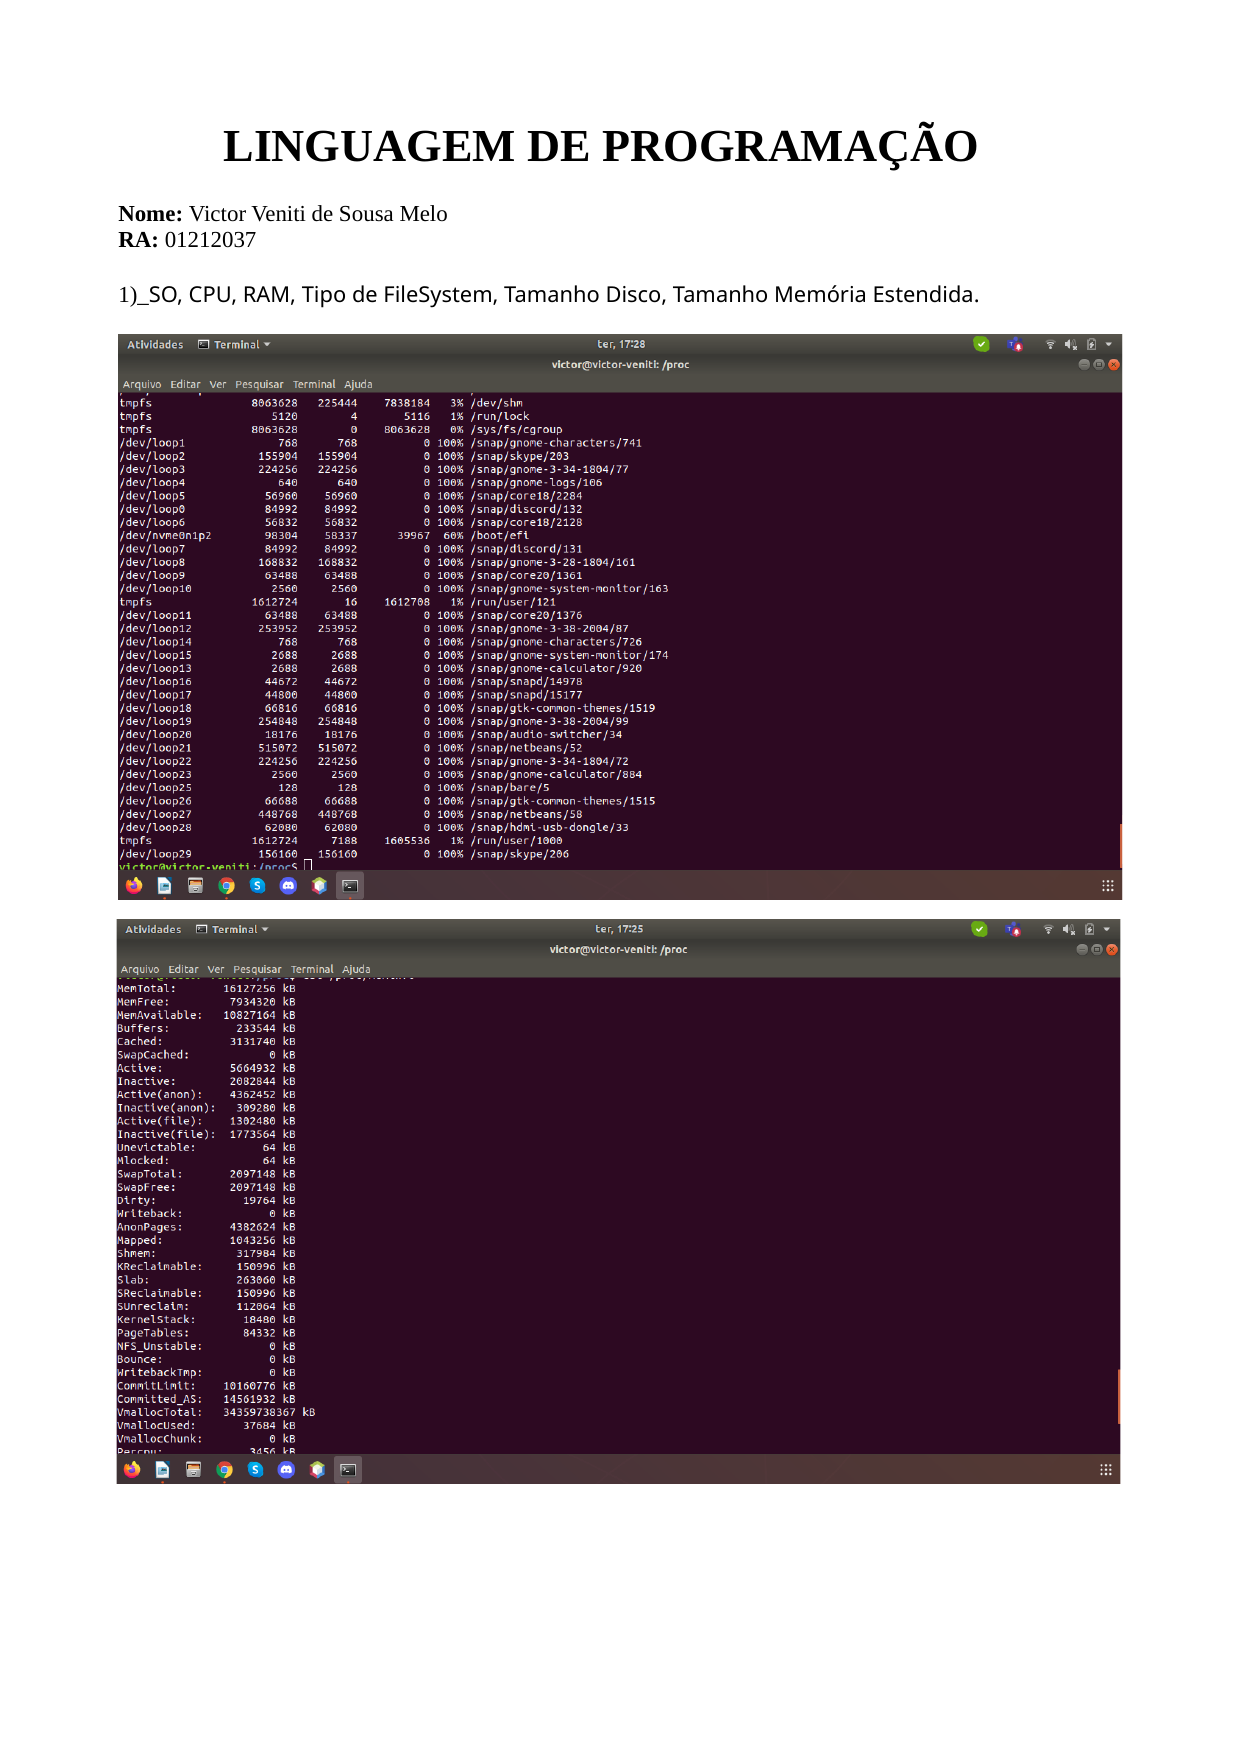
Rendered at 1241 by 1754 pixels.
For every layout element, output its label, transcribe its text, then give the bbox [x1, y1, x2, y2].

text 1)_SO, CPU, RAM, Tipo de FileSystem, Tamanho Disco, Tamanho Memória Estendida. [118, 279, 1122, 308]
picture [116, 919, 1121, 1484]
text Nome: Victor Veniti de Sousa Melo [118, 199, 1122, 226]
picture [118, 334, 1123, 900]
text RA: 01212037 [118, 226, 1122, 252]
text LINGUAGEM DE PROGRAMAÇÃO [118, 118, 1122, 171]
